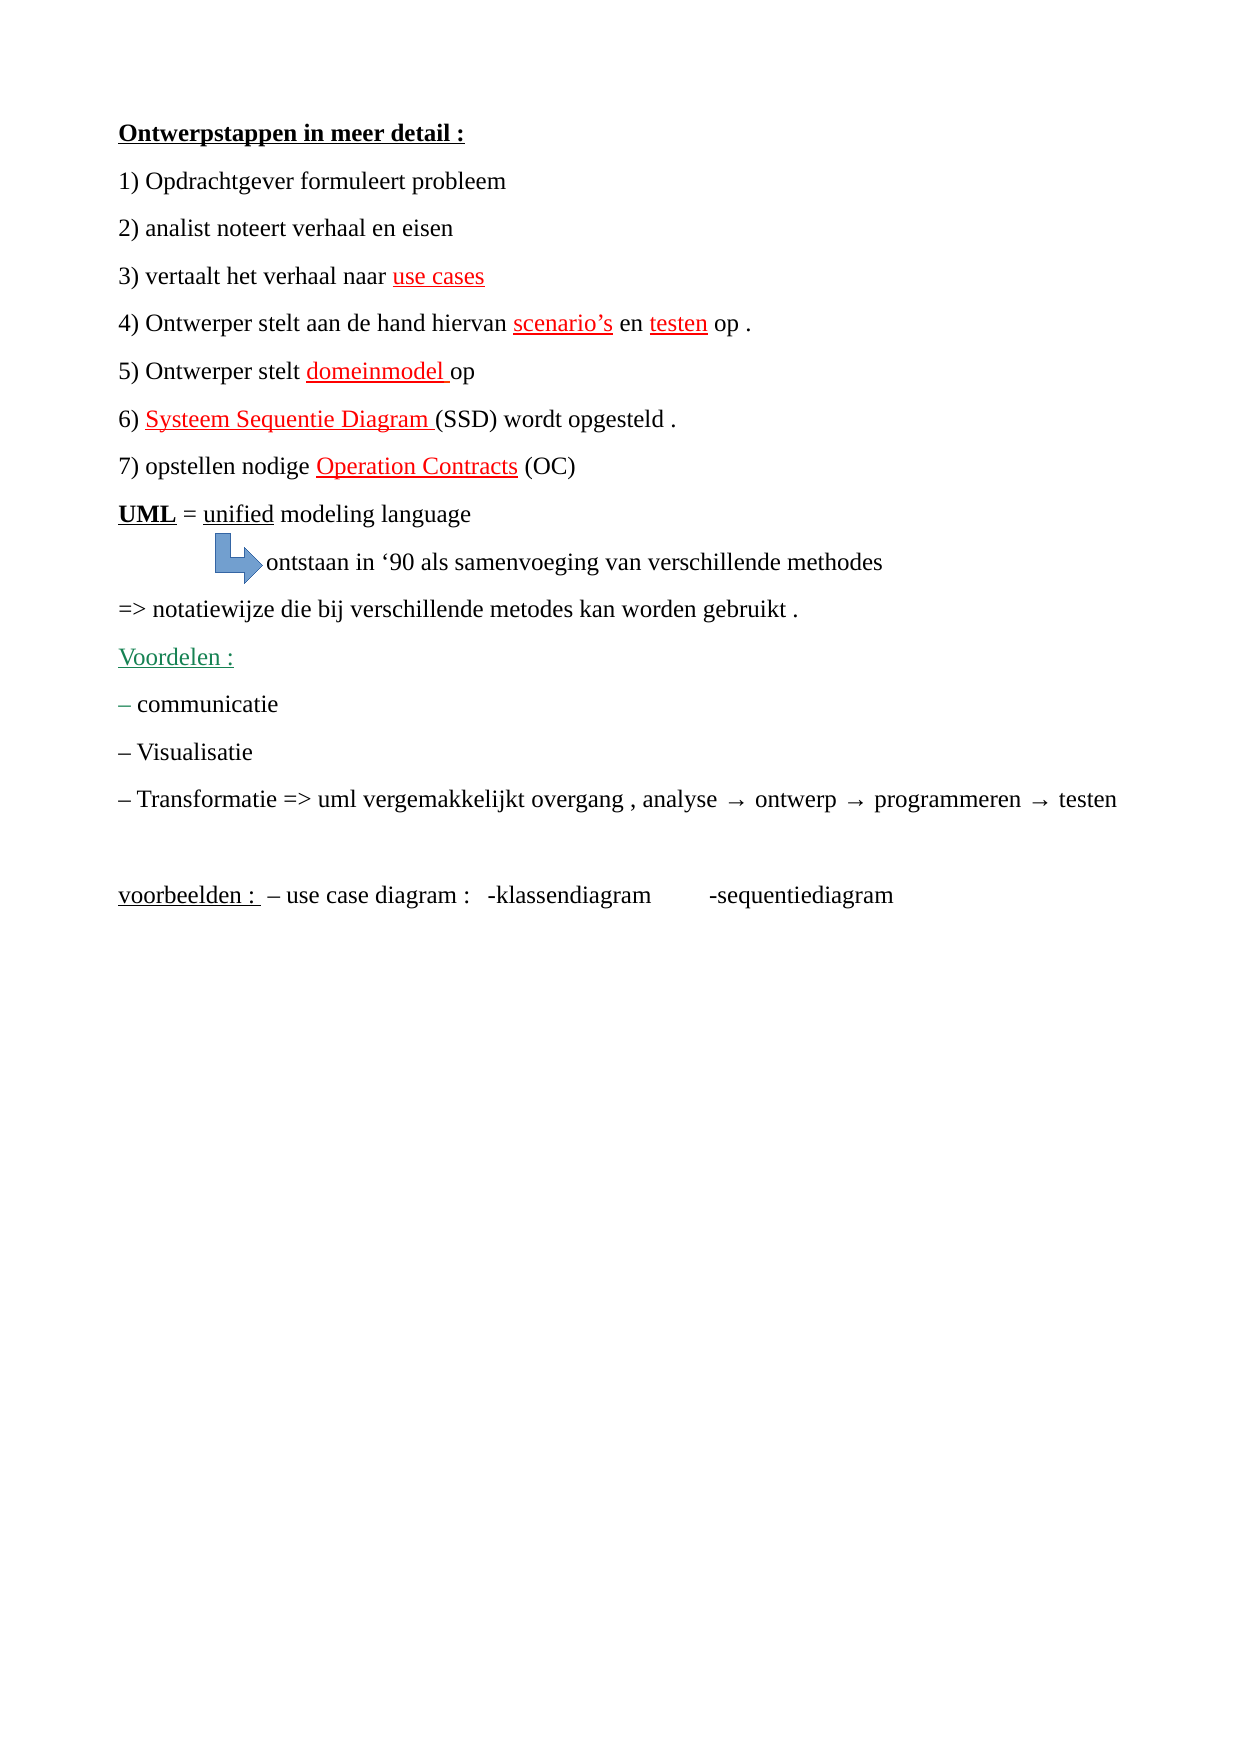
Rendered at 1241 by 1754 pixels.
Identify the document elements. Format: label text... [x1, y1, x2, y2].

text voorbeelden : – use case diagram : -klassendiagram -sequentiediagram [118, 880, 1122, 908]
text – Transformatie => uml vergemakkelijkt overgang , analyse → ontwerp → programmeren → testen [118, 784, 1122, 813]
text Ontwerpstappen in meer detail : [118, 118, 1122, 147]
text 2) analist noteert verhaal en eisen [118, 213, 1122, 242]
text – Visualisatie [118, 737, 1122, 766]
text 6) Systeem Sequentie Diagram (SSD) wordt opgesteld . [118, 404, 1122, 432]
text 1) Opdrachtgever formuleert probleem [118, 166, 1122, 194]
text UML = unified modeling language [118, 499, 1122, 528]
text 7) opstellen nodige Operation Contracts (OC) [118, 451, 1122, 480]
text [118, 547, 244, 575]
text Voordelen : [118, 642, 1122, 671]
text ontstaan in ‘90 als samenvoeging van verschillende methodes [245, 547, 1122, 575]
text – communicatie [118, 689, 1122, 718]
text 4) Ontwerper stelt aan de hand hiervan scenario’s en testen op . [118, 308, 1122, 337]
text 5) Ontwerper stelt domeinmodel op [118, 356, 1122, 385]
text => notatiewijze die bij verschillende metodes kan worden gebruikt . [118, 594, 1122, 623]
text 3) vertaalt het verhaal naar use cases [118, 261, 1122, 290]
